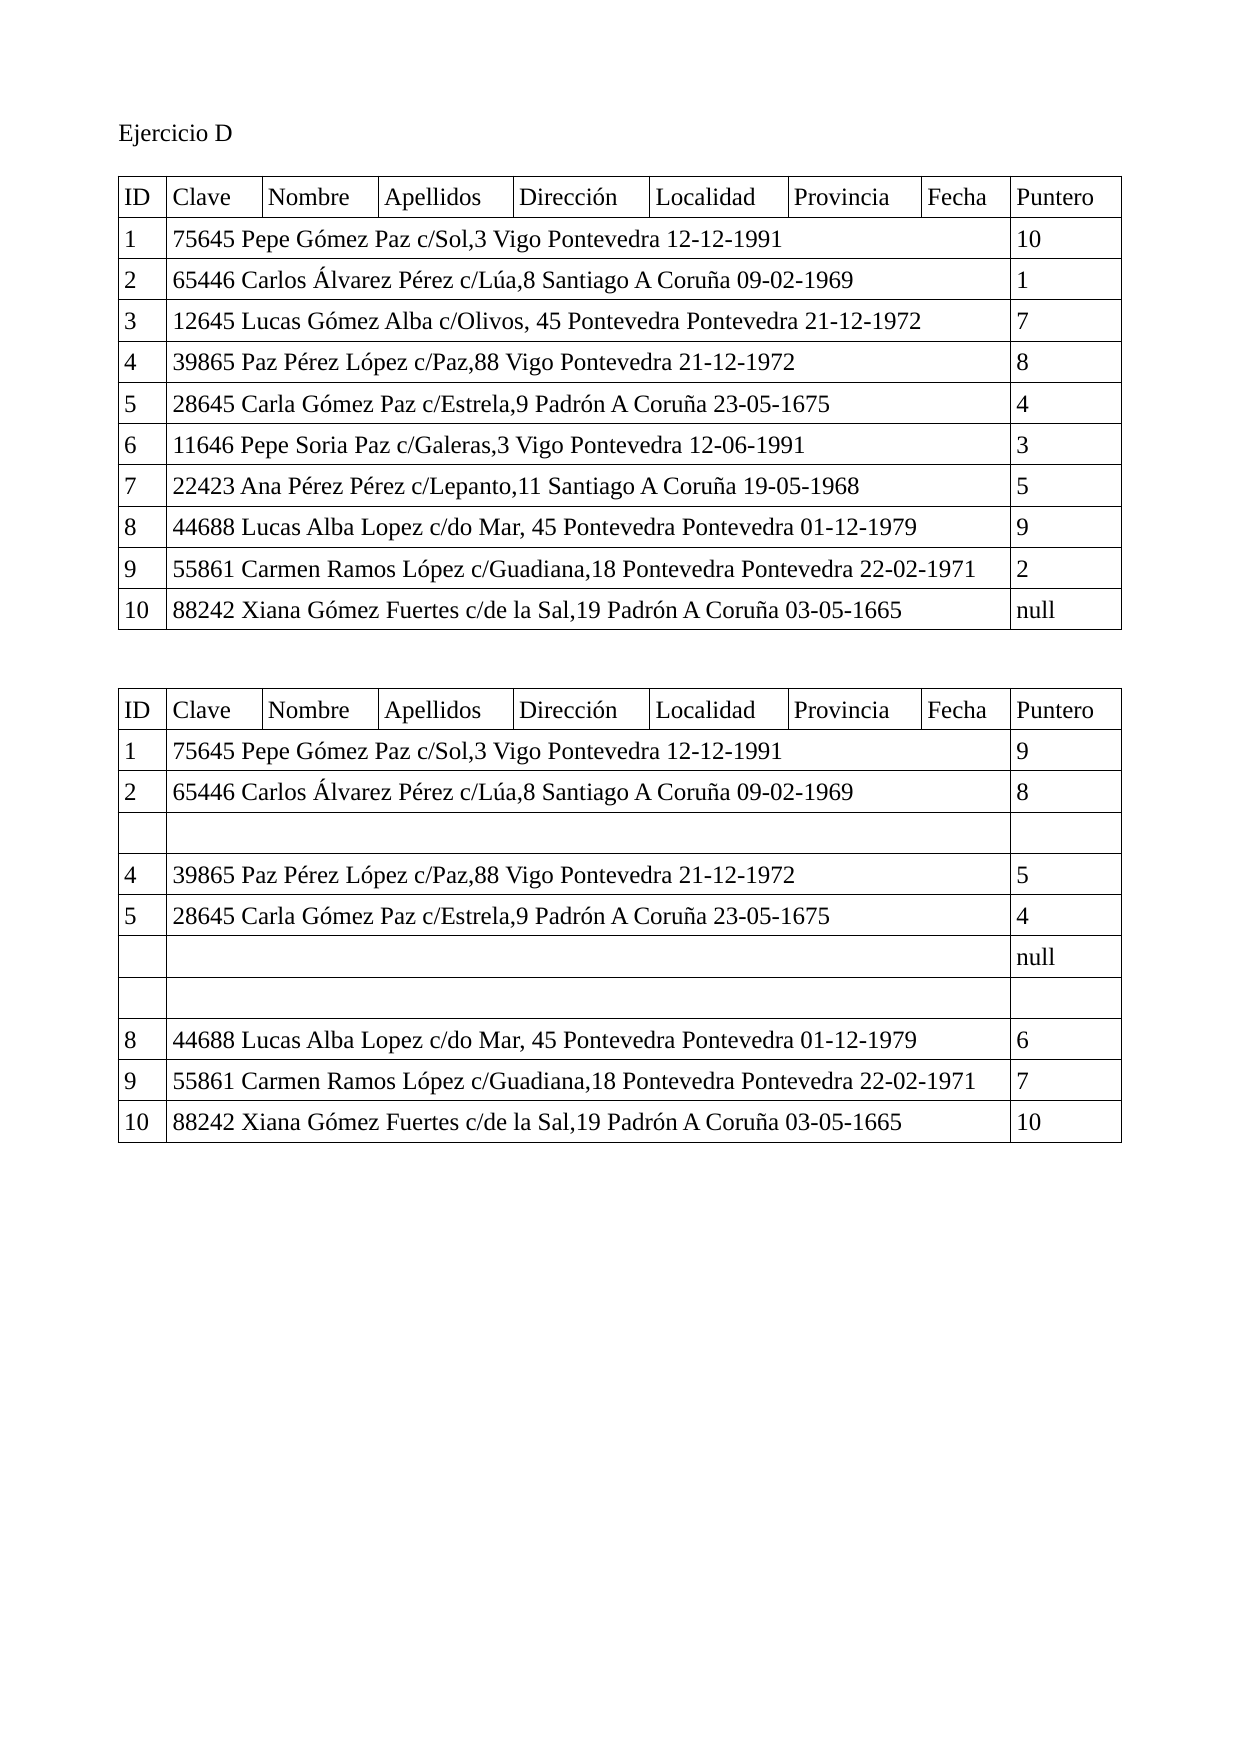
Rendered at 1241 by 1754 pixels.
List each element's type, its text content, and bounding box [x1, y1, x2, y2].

table_cell 12645 Lucas Gómez Alba c/Olivos, 45 Pontevedra Pontevedra 21-12-1972 [167, 300, 1010, 341]
table_header Fecha [922, 177, 1010, 217]
table_cell 8 [119, 507, 166, 547]
table_cell 39865 Paz Pérez López c/Paz,88 Vigo Pontevedra 21-12-1972 [167, 342, 1010, 382]
table_cell null [1011, 936, 1121, 977]
table_header Apellidos [379, 689, 513, 729]
table_header Clave [167, 689, 262, 729]
table_header Nombre [263, 689, 378, 729]
table_cell 10 [119, 1101, 166, 1142]
table_cell 55861 Carmen Ramos López c/Guadiana,18 Pontevedra Pontevedra 22-02-1971 [167, 548, 1010, 588]
table_cell 8 [1011, 771, 1121, 812]
table_cell 1 [119, 730, 166, 770]
table_header Fecha [922, 689, 1010, 729]
table_cell null [1011, 589, 1121, 629]
table_cell 11646 Pepe Soria Paz c/Galeras,3 Vigo Pontevedra 12-06-1991 [167, 424, 1010, 464]
table_header ID [119, 177, 166, 217]
table_cell 65446 Carlos Álvarez Pérez c/Lúa,8 Santiago A Coruña 09-02-1969 [167, 259, 1010, 299]
table_cell 88242 Xiana Gómez Fuertes c/de la Sal,19 Padrón A Coruña 03-05-1665 [167, 589, 1010, 629]
table_cell 5 [1011, 854, 1121, 894]
table_cell 9 [119, 548, 166, 588]
table_cell 1 [119, 218, 166, 258]
table_header Dirección [514, 689, 649, 729]
table_header Nombre [263, 177, 378, 217]
table_cell 3 [119, 300, 166, 341]
table_cell 4 [119, 854, 166, 894]
table_cell 4 [1011, 895, 1121, 935]
table_cell 8 [1011, 342, 1121, 382]
table_cell 28645 Carla Gómez Paz c/Estrela,9 Padrón A Coruña 23-05-1675 [167, 383, 1010, 423]
table_cell 7 [1011, 300, 1121, 341]
table_cell 75645 Pepe Gómez Paz c/Sol,3 Vigo Pontevedra 12-12-1991 [167, 730, 1010, 770]
table_header Localidad [650, 177, 788, 217]
table_cell 6 [1011, 1019, 1121, 1059]
table_cell 39865 Paz Pérez López c/Paz,88 Vigo Pontevedra 21-12-1972 [167, 854, 1010, 894]
table_header Dirección [514, 177, 649, 217]
table_cell 7 [1011, 1060, 1121, 1100]
table_cell [119, 813, 166, 853]
table_header Puntero [1011, 689, 1121, 729]
table_cell 7 [119, 465, 166, 506]
table_cell 2 [119, 259, 166, 299]
table_cell 75645 Pepe Gómez Paz c/Sol,3 Vigo Pontevedra 12-12-1991 [167, 218, 1010, 258]
table_cell 1 [1011, 259, 1121, 299]
table_cell [119, 978, 166, 1018]
table_cell 10 [1011, 218, 1121, 258]
table_cell 65446 Carlos Álvarez Pérez c/Lúa,8 Santiago A Coruña 09-02-1969 [167, 771, 1010, 812]
table_cell 3 [1011, 424, 1121, 464]
table_cell 8 [119, 1019, 166, 1059]
text Ejercicio D [118, 118, 1122, 147]
table_cell 5 [1011, 465, 1121, 506]
table_cell 5 [119, 895, 166, 935]
table_cell [1011, 813, 1121, 853]
table_cell [167, 936, 1010, 977]
table_cell 4 [119, 342, 166, 382]
table_cell [1011, 978, 1121, 1018]
table_cell 9 [119, 1060, 166, 1100]
table_cell 44688 Lucas Alba Lopez c/do Mar, 45 Pontevedra Pontevedra 01-12-1979 [167, 1019, 1010, 1059]
table_cell 10 [119, 589, 166, 629]
table_cell [167, 978, 1010, 1018]
table_cell 22423 Ana Pérez Pérez c/Lepanto,11 Santiago A Coruña 19-05-1968 [167, 465, 1010, 506]
table_cell 4 [1011, 383, 1121, 423]
table_cell 10 [1011, 1101, 1121, 1142]
table_cell 6 [119, 424, 166, 464]
table_cell [167, 813, 1010, 853]
table_cell 2 [1011, 548, 1121, 588]
table_header Clave [167, 177, 262, 217]
table_header Apellidos [379, 177, 513, 217]
table_cell 28645 Carla Gómez Paz c/Estrela,9 Padrón A Coruña 23-05-1675 [167, 895, 1010, 935]
table_header Localidad [650, 689, 788, 729]
table_header Provincia [789, 689, 921, 729]
table_cell 88242 Xiana Gómez Fuertes c/de la Sal,19 Padrón A Coruña 03-05-1665 [167, 1101, 1010, 1142]
table_header ID [119, 689, 166, 729]
table_header Puntero [1011, 177, 1121, 217]
table_cell 2 [119, 771, 166, 812]
table_cell [119, 936, 166, 977]
table_cell 9 [1011, 730, 1121, 770]
table_cell 44688 Lucas Alba Lopez c/do Mar, 45 Pontevedra Pontevedra 01-12-1979 [167, 507, 1010, 547]
table_cell 9 [1011, 507, 1121, 547]
table_cell 5 [119, 383, 166, 423]
table_cell 55861 Carmen Ramos López c/Guadiana,18 Pontevedra Pontevedra 22-02-1971 [167, 1060, 1010, 1100]
table_header Provincia [789, 177, 921, 217]
